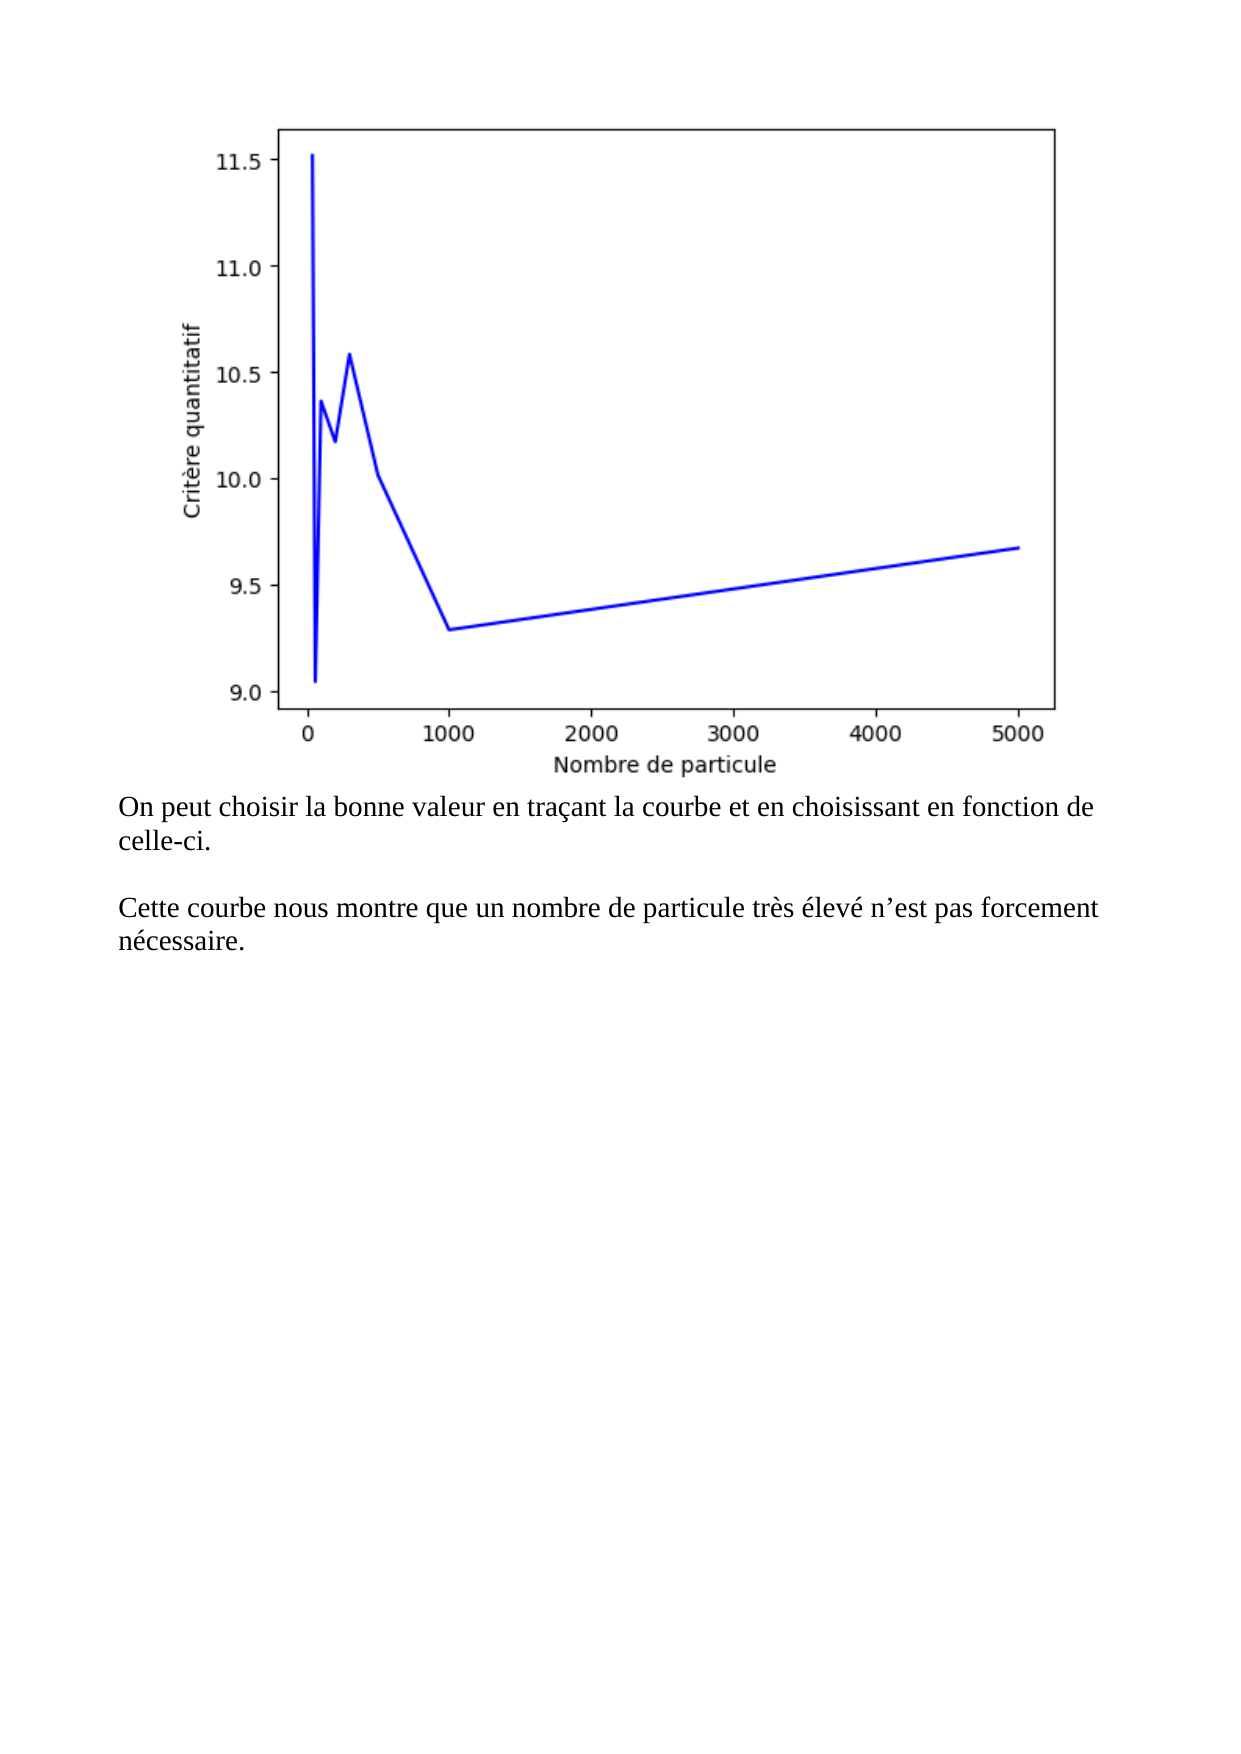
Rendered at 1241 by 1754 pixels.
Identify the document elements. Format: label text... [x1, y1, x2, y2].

text On peut choisir la bonne valeur en traçant la courbe et en choisissant en fonction de celle-ci. [118, 118, 1122, 856]
text Cette courbe nous montre que un nombre de particule très élevé n’est pas forcement nécessaire. [118, 890, 1122, 957]
picture [181, 123, 1059, 790]
